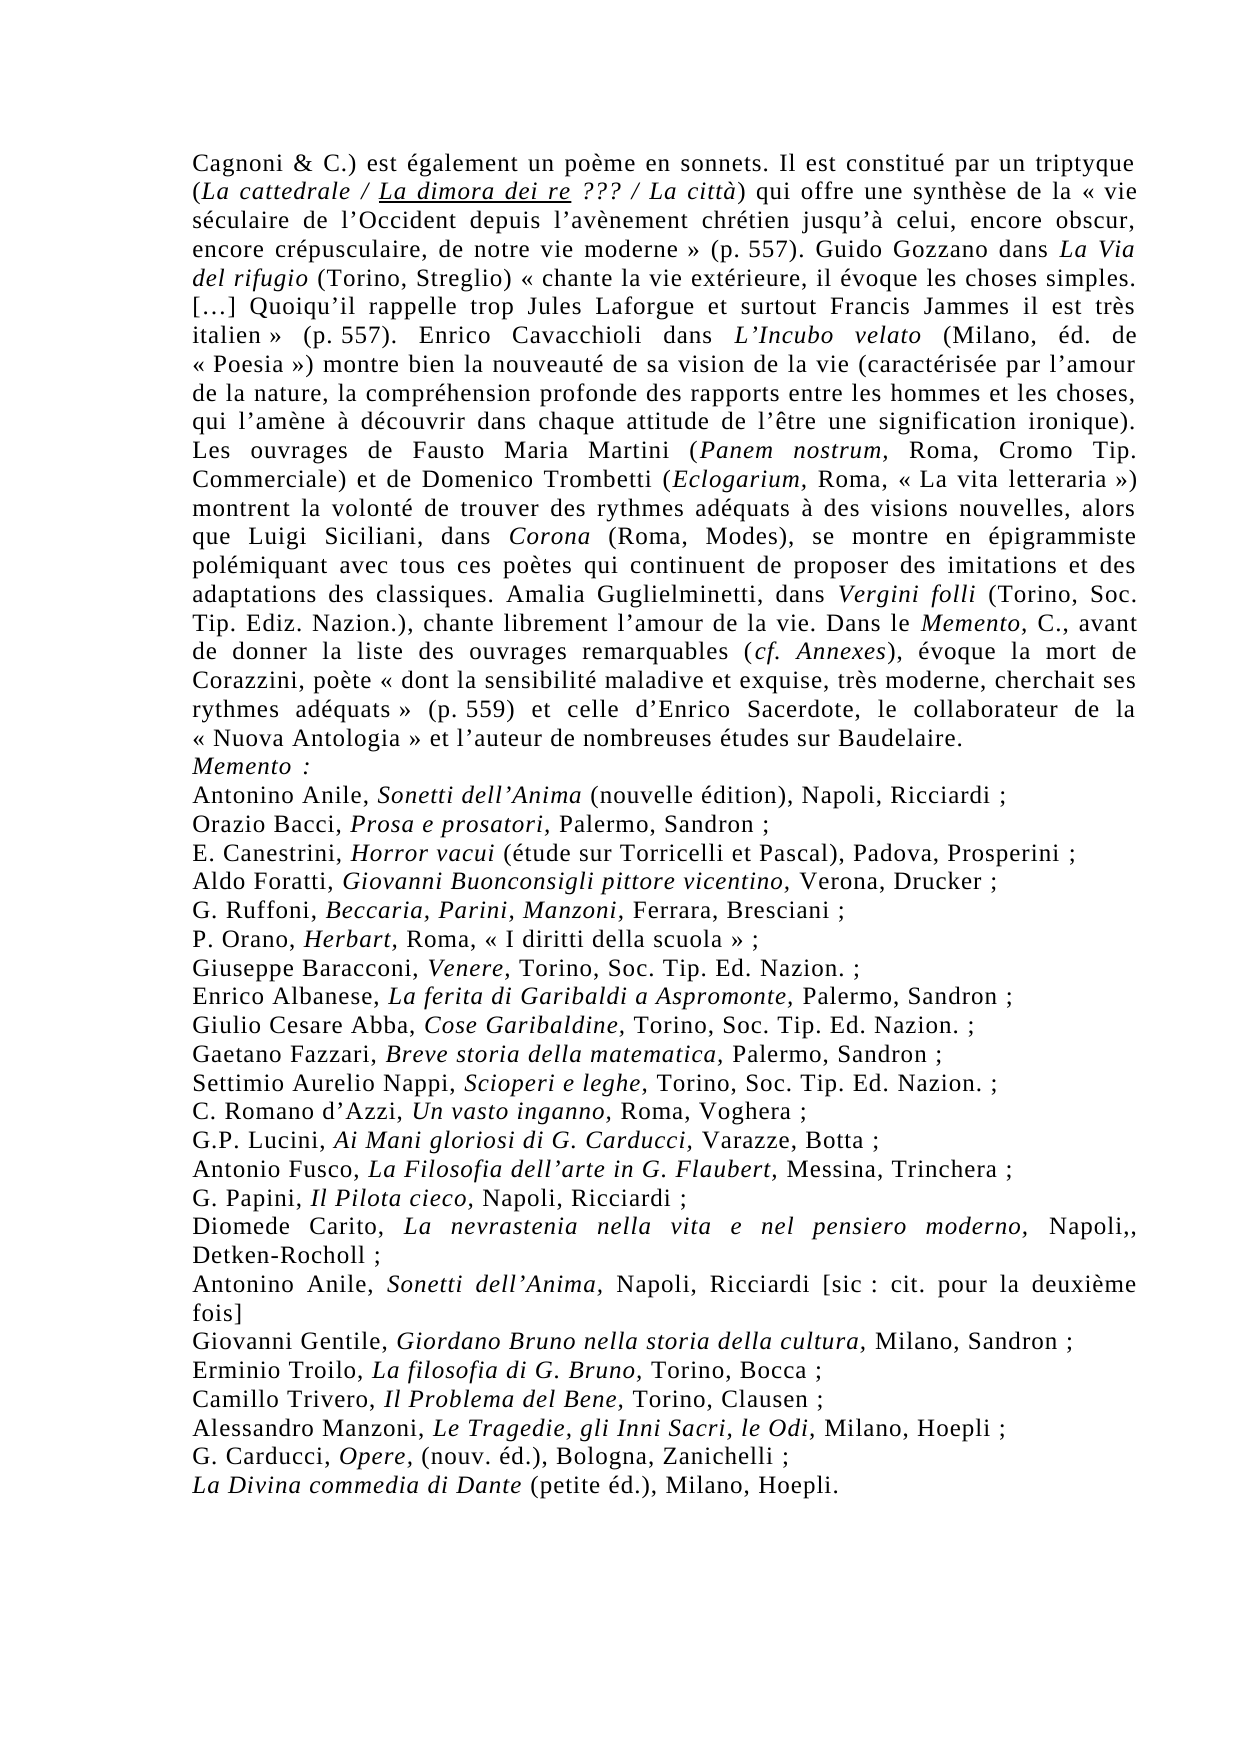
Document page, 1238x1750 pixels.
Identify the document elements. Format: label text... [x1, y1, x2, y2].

text Orazio Bacci, Prosa e prosatori, Palermo, Sandron ; [192, 809, 1137, 838]
text Antonio Fusco, La Filosofia dell’arte in G. Flaubert, Messina, Trinchera ; [192, 1154, 1137, 1183]
text Settimio Aurelio Nappi, Scioperi e leghe, Torino, Soc. Tip. Ed. Nazion. ; [192, 1068, 1137, 1096]
text G. Ruffoni, Beccaria, Parini, Manzoni, Ferrara, Bresciani ; [192, 895, 1137, 924]
text Aldo Foratti, Giovanni Buonconsigli pittore vicentino, Verona, Drucker ; [192, 866, 1137, 895]
text G. Carducci, Opere, (nouv. éd.), Bologna, Zanichelli ; [192, 1441, 1137, 1470]
text Giuseppe Baracconi, Venere, Torino, Soc. Tip. Ed. Nazion. ; [192, 953, 1137, 981]
text G. Papini, Il Pilota cieco, Napoli, Ricciardi ; [192, 1183, 1137, 1211]
text Alessandro Manzoni, Le Tragedie, gli Inni Sacri, le Odi, Milano, Hoepli ; [192, 1413, 1137, 1441]
text G.P. Lucini, Ai Mani gloriosi di G. Carducci, Varazze, Botta ; [192, 1125, 1137, 1154]
text E. Canestrini, Horror vacui (étude sur Torricelli et Pascal), Padova, Prosperini ; [192, 838, 1137, 866]
text Camillo Trivero, Il Problema del Bene, Torino, Clausen ; [192, 1384, 1137, 1413]
text Erminio Troilo, La filosofia di G. Bruno, Torino, Bocca ; [192, 1355, 1137, 1384]
text La Divina commedia di Dante (petite éd.), Milano, Hoepli. [192, 1470, 1137, 1499]
text Gaetano Fazzari, Breve storia della matematica, Palermo, Sandron ; [192, 1039, 1137, 1068]
text Giulio Cesare Abba, Cose Garibaldine, Torino, Soc. Tip. Ed. Nazion. ; [192, 1010, 1137, 1039]
text Antonino Anile, Sonetti dell’Anima (nouvelle édition), Napoli, Ricciardi ; [192, 780, 1137, 809]
text Diomede Carito, La nevrastenia nella vita e nel pensiero moderno, Napoli,, Detken‑Rocholl ; [192, 1211, 1137, 1269]
text P. Orano, Herbart, Roma, « I diritti della scuola » ; [192, 924, 1137, 953]
text Giovanni Gentile, Giordano Bruno nella storia della cultura, Milano, Sandron ; [192, 1326, 1137, 1355]
text Memento : [192, 751, 1137, 780]
text Cagnoni & C.) est également un poème en sonnets. Il est constitué par un triptyque (La cattedrale / La dimora dei re ??? / La città) qui offre une synthèse de la « vie séculaire de l’Occident depuis l’avènement chrétien jusqu’à celui, encore obscur, encore crépusculaire, de notre vie moderne » (p. 557). Guido Gozzano dans La Via del rifugio (Torino, Streglio) « chante la vie extérieure, il évoque les choses simples. […] Quoiqu’il rappelle trop Jules Laforgue et surtout Francis Jammes il est très italien » (p. 557). Enrico Cavacchioli dans L’Incubo velato (Milano, éd. de « Poesia ») montre bien la nouveauté de sa vision de la vie (caractérisée par l’amour de la nature, la compréhension profonde des rapports entre les hommes et les choses, qui l’amène à découvrir dans chaque attitude de l’être une signification ironique). Les ouvrages de Fausto Maria Martini (Panem nostrum, Roma, Cromo Tip. Commerciale) et de Domenico Trombetti (Eclogarium, Roma, « La vita letteraria ») montrent la volonté de trouver des rythmes adéquats à des visions nouvelles, alors que Luigi Siciliani, dans Corona (Roma, Modes), se montre en épigrammiste polémiquant avec tous ces poètes qui continuent de proposer des imitations et des adaptations des classiques. Amalia Guglielminetti, dans Vergini folli (Torino, Soc. Tip. Ediz. Nazion.), chante librement l’amour de la vie. Dans le Memento, C., avant de donner la liste des ouvrages remarquables (cf. Annexes), évoque la mort de Corazzini, poète « dont la sensibilité maladive et exquise, très moderne, cherchait ses rythmes adéquats » (p. 559) et celle d’Enrico Sacerdote, le collaborateur de la « Nuova Antologia » et l’auteur de nombreuses études sur Baudelaire. [192, 148, 1137, 751]
text Enrico Albanese, La ferita di Garibaldi a Aspromonte, Palermo, Sandron ; [192, 981, 1137, 1010]
text C. Romano d’Azzi, Un vasto inganno, Roma, Voghera ; [192, 1096, 1137, 1125]
text Antonino Anile, Sonetti dell’Anima, Napoli, Ricciardi [sic : cit. pour la deuxième fois] [192, 1269, 1137, 1326]
